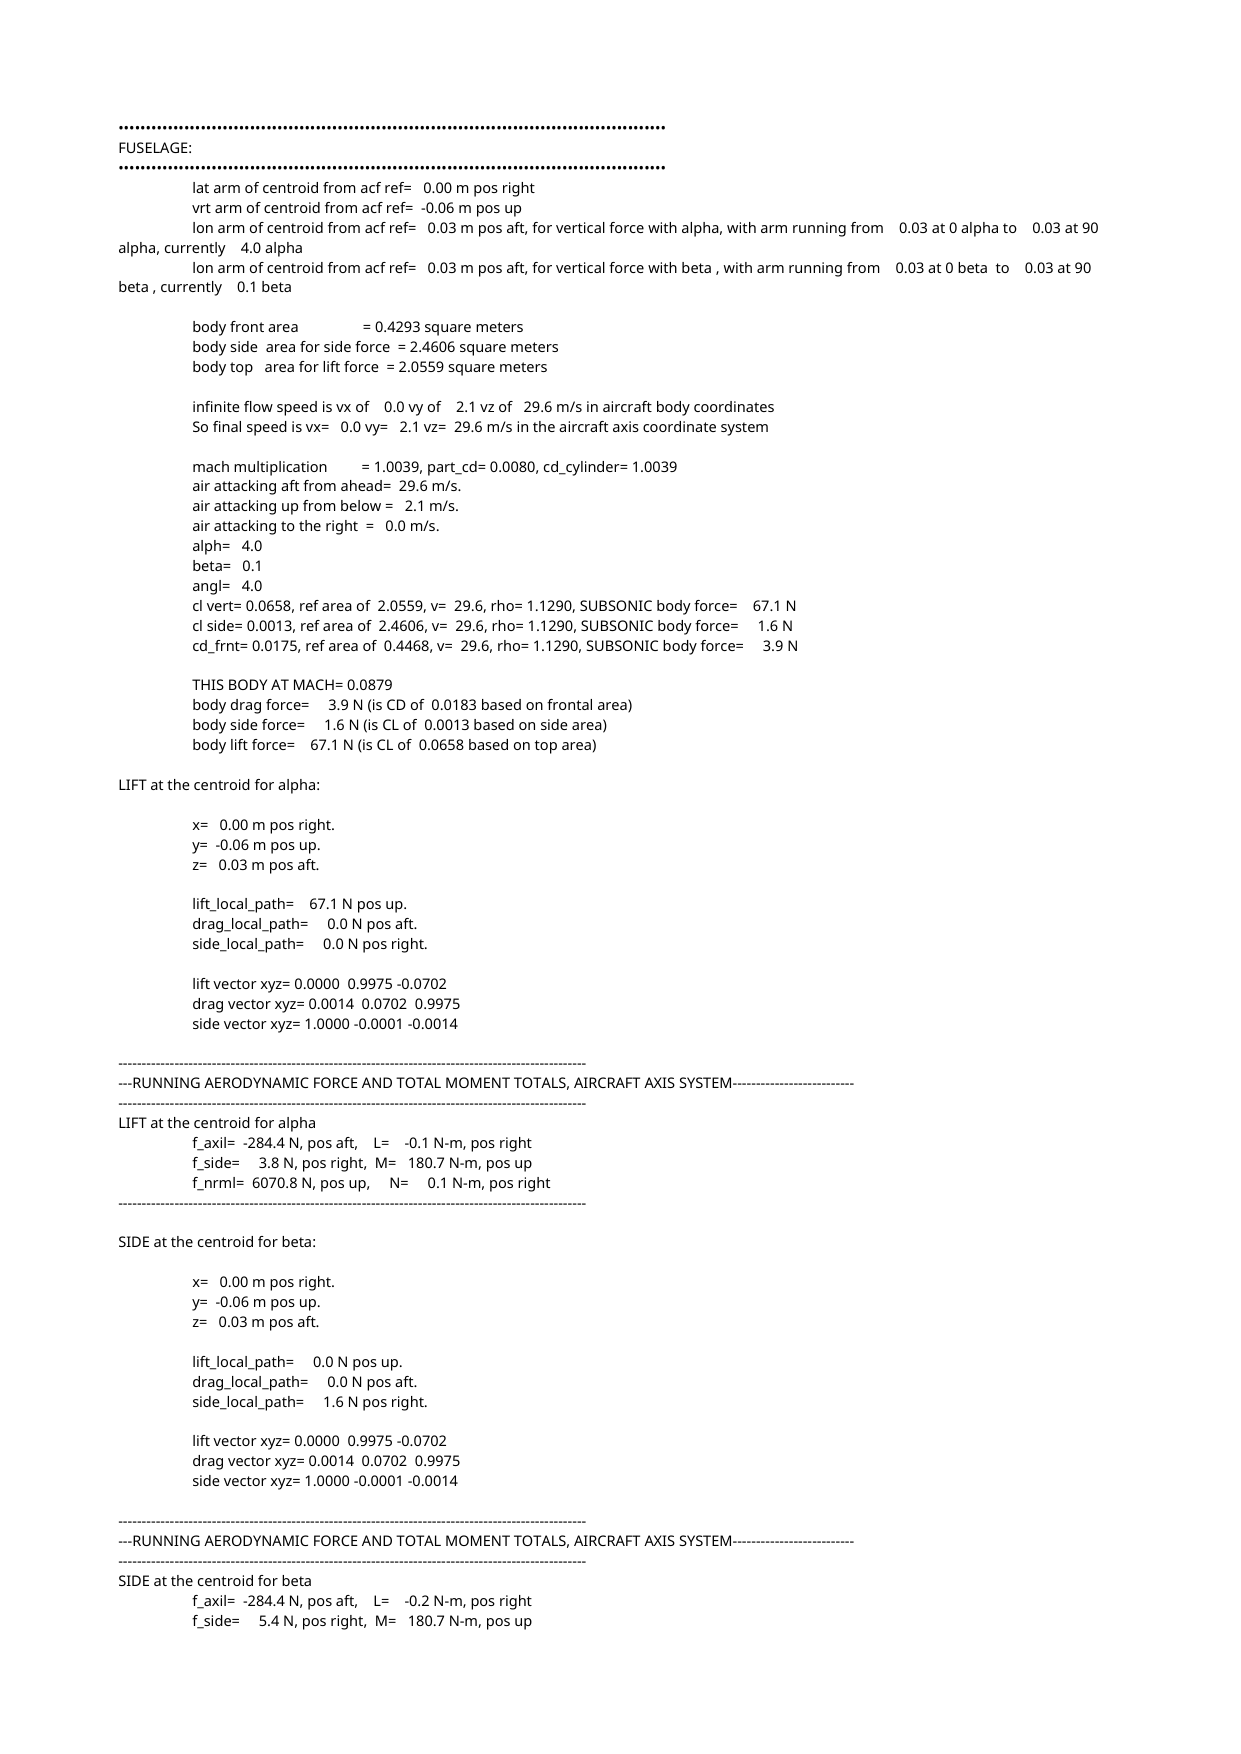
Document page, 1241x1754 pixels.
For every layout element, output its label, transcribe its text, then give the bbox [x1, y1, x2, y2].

text y= -0.06 m pos up. [118, 834, 1122, 854]
text f_axil= -284.4 N, pos aft, L= -0.1 N-m, pos right [118, 1133, 1122, 1153]
text angl= 4.0 [118, 576, 1122, 596]
text LIFT at the centroid for alpha [118, 1113, 1122, 1133]
text ---RUNNING AERODYNAMIC FORCE AND TOTAL MOMENT TOTALS, AIRCRAFT AXIS SYSTEM-------------------------- [118, 1531, 1122, 1551]
text body top area for lift force = 2.0559 square meters [118, 357, 1122, 377]
text lon arm of centroid from acf ref= 0.03 m pos aft, for vertical force with beta , with arm running from 0.03 at 0 beta to 0.03 at 90 beta , currently 0.1 beta [118, 257, 1122, 297]
text f_side= 3.8 N, pos right, M= 180.7 N-m, pos up [118, 1153, 1122, 1173]
text z= 0.03 m pos aft. [118, 854, 1122, 874]
text infinite flow speed is vx of 0.0 vy of 2.1 vz of 29.6 m/s in aircraft body coordinates [118, 397, 1122, 417]
text cl vert= 0.0658, ref area of 2.0559, v= 29.6, rho= 1.1290, SUBSONIC body force= 67.1 N [118, 596, 1122, 616]
text f_side= 5.4 N, pos right, M= 180.7 N-m, pos up [118, 1610, 1122, 1630]
text y= -0.06 m pos up. [118, 1292, 1122, 1312]
text air attacking to the right = 0.0 m/s. [118, 516, 1122, 536]
text THIS BODY AT MACH= 0.0879 [118, 675, 1122, 695]
text lift_local_path= 67.1 N pos up. [118, 894, 1122, 914]
text ---------------------------------------------------------------------------------------------------- [118, 1093, 1122, 1113]
text body drag force= 3.9 N (is CD of 0.0183 based on frontal area) [118, 695, 1122, 715]
text f_nrml= 6070.8 N, pos up, N= 0.1 N-m, pos right [118, 1173, 1122, 1192]
text air attacking aft from ahead= 29.6 m/s. [118, 476, 1122, 496]
text vrt arm of centroid from acf ref= -0.06 m pos up [118, 198, 1122, 218]
text ---------------------------------------------------------------------------------------------------- [118, 1053, 1122, 1073]
text lift vector xyz= 0.0000 0.9975 -0.0702 [118, 974, 1122, 993]
text x= 0.00 m pos right. [118, 814, 1122, 834]
text lift_local_path= 0.0 N pos up. [118, 1352, 1122, 1372]
text body side force= 1.6 N (is CL of 0.0013 based on side area) [118, 715, 1122, 735]
text cd_frnt= 0.0175, ref area of 0.4468, v= 29.6, rho= 1.1290, SUBSONIC body force= 3.9 N [118, 635, 1122, 655]
text side vector xyz= 1.0000 -0.0001 -0.0014 [118, 1471, 1122, 1491]
text x= 0.00 m pos right. [118, 1272, 1122, 1292]
text ---RUNNING AERODYNAMIC FORCE AND TOTAL MOMENT TOTALS, AIRCRAFT AXIS SYSTEM-------------------------- [118, 1073, 1122, 1093]
text side_local_path= 1.6 N pos right. [118, 1391, 1122, 1411]
text alph= 4.0 [118, 536, 1122, 556]
text side vector xyz= 1.0000 -0.0001 -0.0014 [118, 1013, 1122, 1033]
text lon arm of centroid from acf ref= 0.03 m pos aft, for vertical force with alpha, with arm running from 0.03 at 0 alpha to 0.03 at 90 alpha, currently 4.0 alpha [118, 218, 1122, 257]
text side_local_path= 0.0 N pos right. [118, 934, 1122, 954]
text ---------------------------------------------------------------------------------------------------- [118, 1192, 1122, 1212]
text z= 0.03 m pos aft. [118, 1312, 1122, 1332]
text drag vector xyz= 0.0014 0.0702 0.9975 [118, 993, 1122, 1013]
text body side area for side force = 2.4606 square meters [118, 337, 1122, 357]
text drag_local_path= 0.0 N pos aft. [118, 914, 1122, 934]
text beta= 0.1 [118, 556, 1122, 576]
text body lift force= 67.1 N (is CL of 0.0658 based on top area) [118, 735, 1122, 755]
text So final speed is vx= 0.0 vy= 2.1 vz= 29.6 m/s in the aircraft axis coordinate system [118, 417, 1122, 436]
text drag_local_path= 0.0 N pos aft. [118, 1372, 1122, 1391]
text •••••••••••••••••••••••••••••••••••••••••••••••••••••••••••••••••••••••••••••••••••••••••••••••••••• [118, 158, 1122, 178]
text cl side= 0.0013, ref area of 2.4606, v= 29.6, rho= 1.1290, SUBSONIC body force= 1.6 N [118, 616, 1122, 635]
text •••••••••••••••••••••••••••••••••••••••••••••••••••••••••••••••••••••••••••••••••••••••••••••••••••• [118, 118, 1122, 138]
text drag vector xyz= 0.0014 0.0702 0.9975 [118, 1451, 1122, 1471]
text air attacking up from below = 2.1 m/s. [118, 496, 1122, 516]
text ---------------------------------------------------------------------------------------------------- [118, 1551, 1122, 1571]
text SIDE at the centroid for beta [118, 1571, 1122, 1590]
text ---------------------------------------------------------------------------------------------------- [118, 1511, 1122, 1531]
text lift vector xyz= 0.0000 0.9975 -0.0702 [118, 1431, 1122, 1451]
text mach multiplication = 1.0039, part_cd= 0.0080, cd_cylinder= 1.0039 [118, 456, 1122, 476]
text LIFT at the centroid for alpha: [118, 775, 1122, 794]
text FUSELAGE: [118, 138, 1122, 158]
text body front area = 0.4293 square meters [118, 317, 1122, 337]
text SIDE at the centroid for beta: [118, 1232, 1122, 1252]
text lat arm of centroid from acf ref= 0.00 m pos right [118, 178, 1122, 198]
text f_axil= -284.4 N, pos aft, L= -0.2 N-m, pos right [118, 1590, 1122, 1610]
